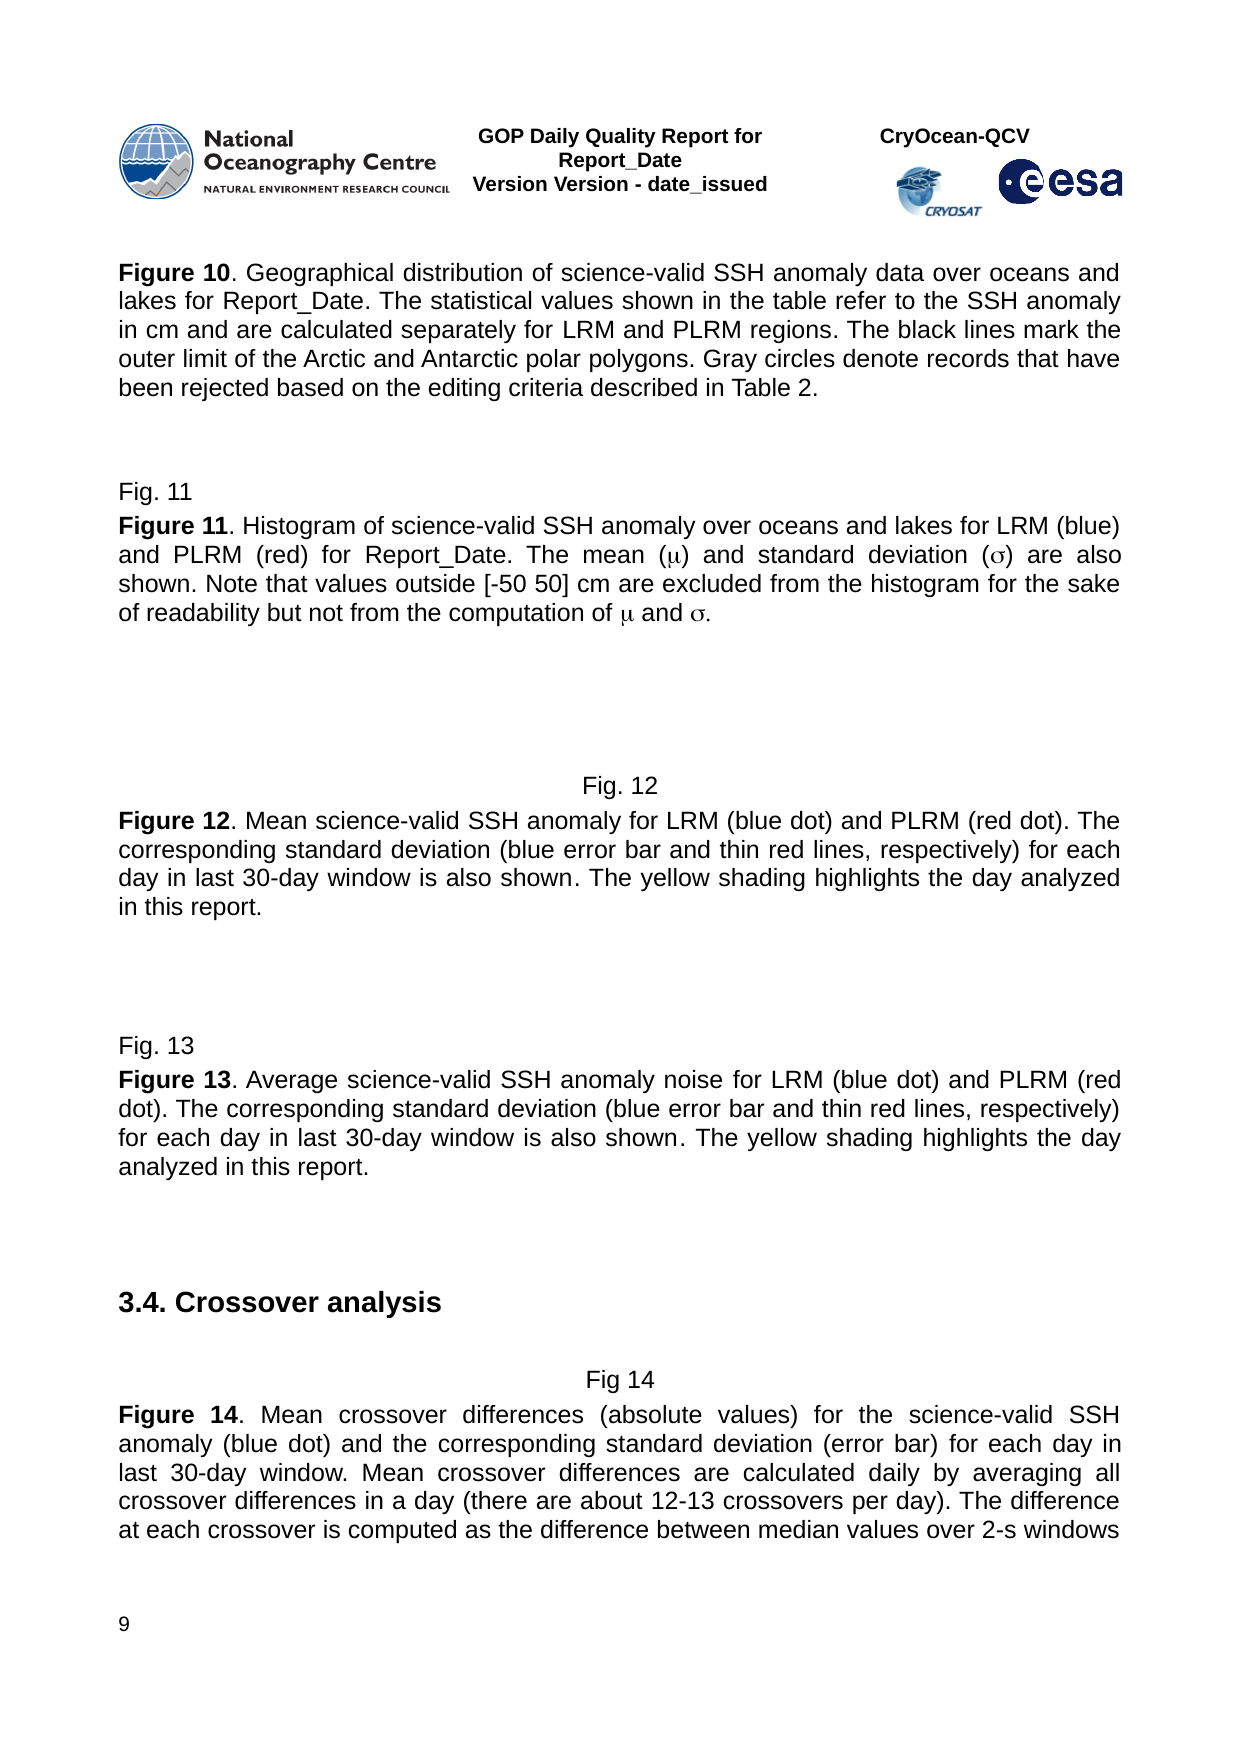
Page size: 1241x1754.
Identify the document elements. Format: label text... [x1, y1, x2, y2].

text Figure 14. Mean crossover differences (absolute values) for the science-valid SSH anomaly (blue dot) and the corresponding standard deviation (error bar) for each day in last 30-day window. Mean crossover differences are calculated daily by averaging all crossover differences in a day (there are about 12-13 crossovers per day). The difference at each crossover is computed as the difference between median values over 2-s windows [118, 1400, 1122, 1544]
text Fig. 12 [118, 771, 1122, 800]
text Fig 14 [118, 1365, 1122, 1394]
text Figure 11. Histogram of science-valid SSH anomaly over oceans and lakes for LRM (blue) and PLRM (red) for Report_Date. The mean (μ) and standard deviation (σ) are also shown. Note that values outside [-50 50] cm are excluded from the histogram for the sake of readability but not from the computation of μ and σ. [118, 511, 1122, 626]
picture [876, 159, 1123, 224]
text Fig. 11 [118, 477, 1122, 505]
text 3.4. Crossover analysis [118, 1284, 1122, 1318]
text Figure 13. Average science-valid SSH anomaly noise for LRM (blue dot) and PLRM (red dot). The corresponding standard deviation (blue error bar and thin red lines, respectively) for each day in last 30-day window is also shown. The yellow shading highlights the day analyzed in this report. [118, 1066, 1122, 1181]
text Figure 10. Geographical distribution of science-valid SSH anomaly data over oceans and lakes for Report_Date. The statistical values shown in the table refer to the SSH anomaly in cm and are calculated separately for LRM and PLRM regions. The black lines mark the outer limit of the Arctic and Antarctic polar polygons. Gray circles denote records that have been rejected based on the editing criteria described in Table 2. [118, 257, 1122, 401]
text Figure 12. Mean science-valid SSH anomaly for LRM (blue dot) and PLRM (red dot). The corresponding standard deviation (blue error bar and thin red lines, respectively) for each day in last 30-day window is also shown. The yellow shading highlights the day analyzed in this report. [118, 806, 1122, 921]
text Fig. 13 [118, 1031, 1122, 1059]
